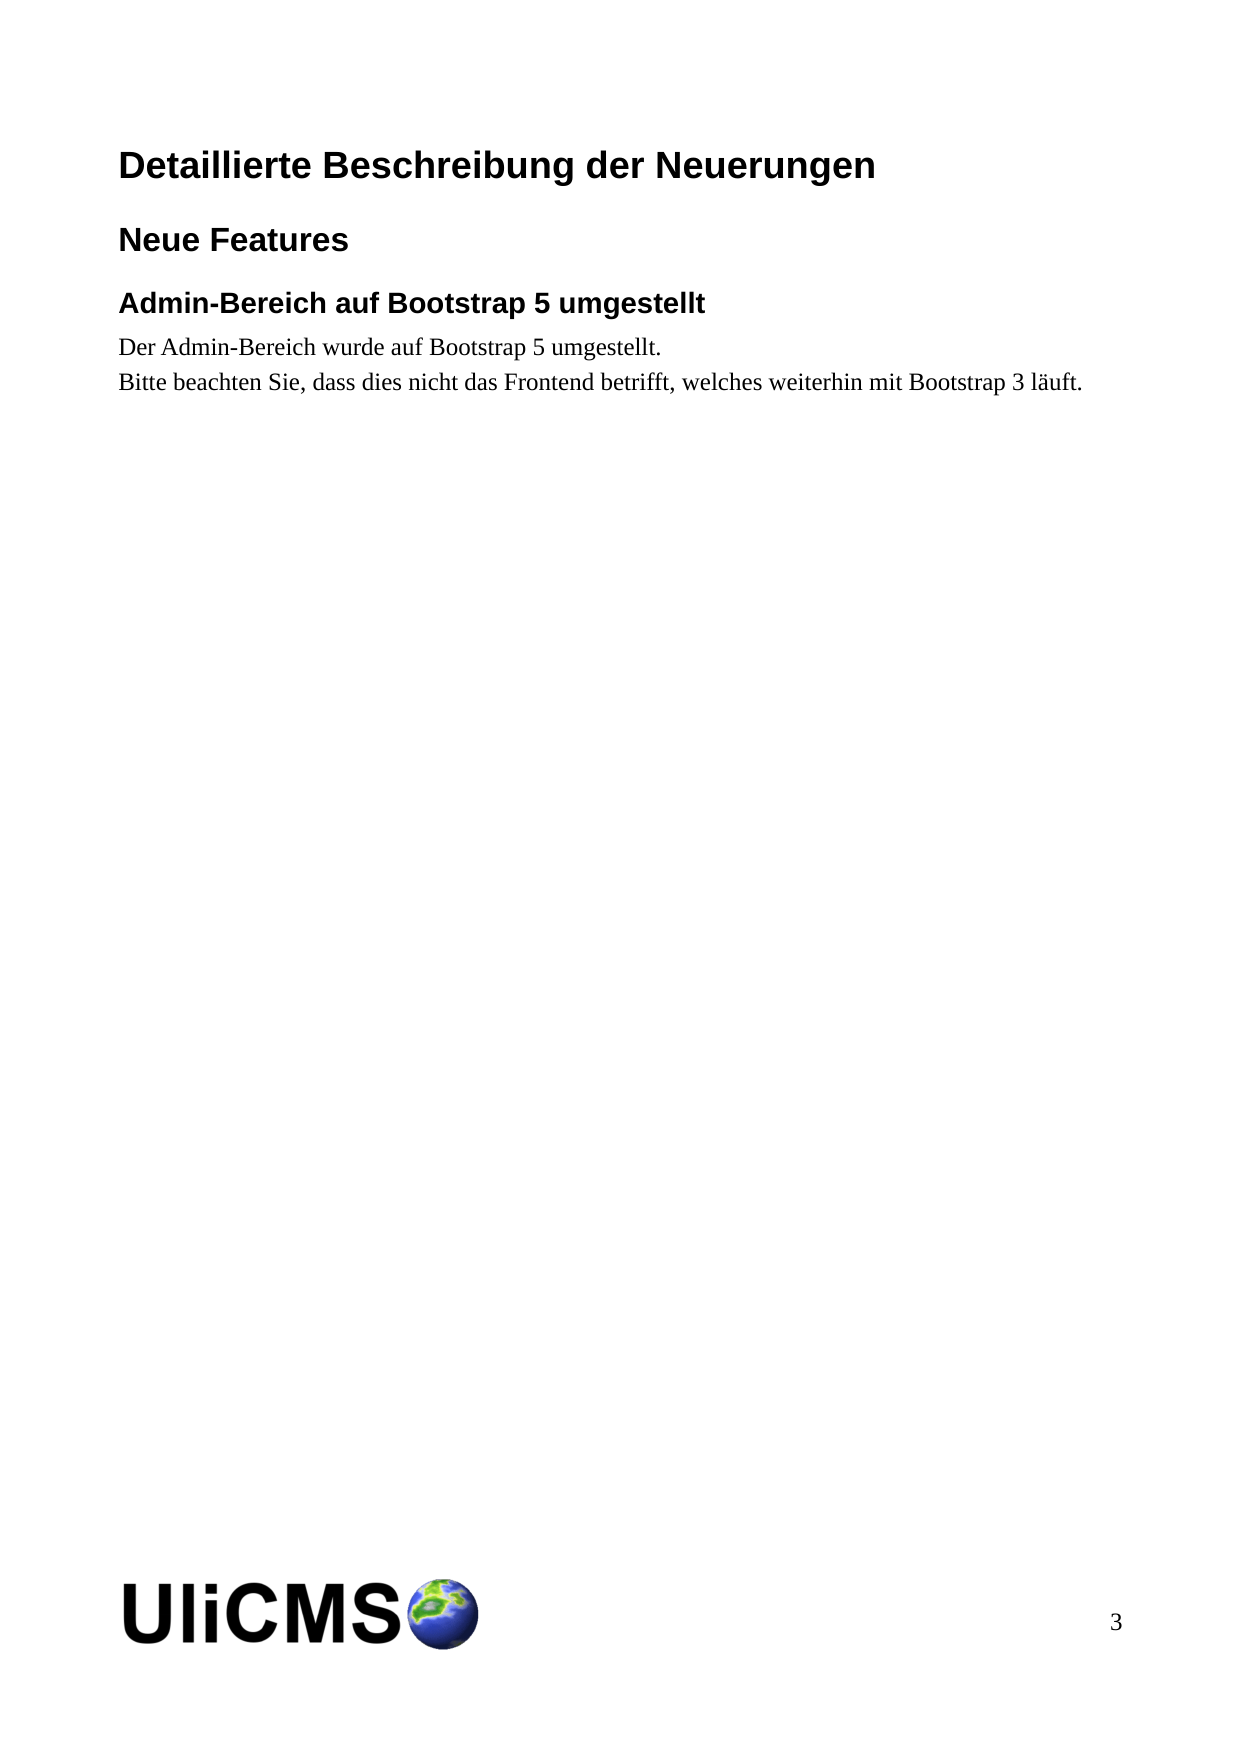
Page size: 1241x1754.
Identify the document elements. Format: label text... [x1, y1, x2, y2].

subtitle Neue Features [118, 220, 1122, 259]
subtitle Admin-Bereich auf Bootstrap 5 umgestellt [118, 286, 1122, 319]
picture [118, 1578, 479, 1652]
text Der Admin-Bereich wurde auf Bootstrap 5 umgestellt. Bitte beachten Sie, dass dies nicht das Frontend betrifft, welches weiterhin mit Bootstrap 3 läuft. [118, 332, 1122, 395]
subtitle Detaillierte Beschreibung der Neuerungen [118, 143, 1122, 187]
